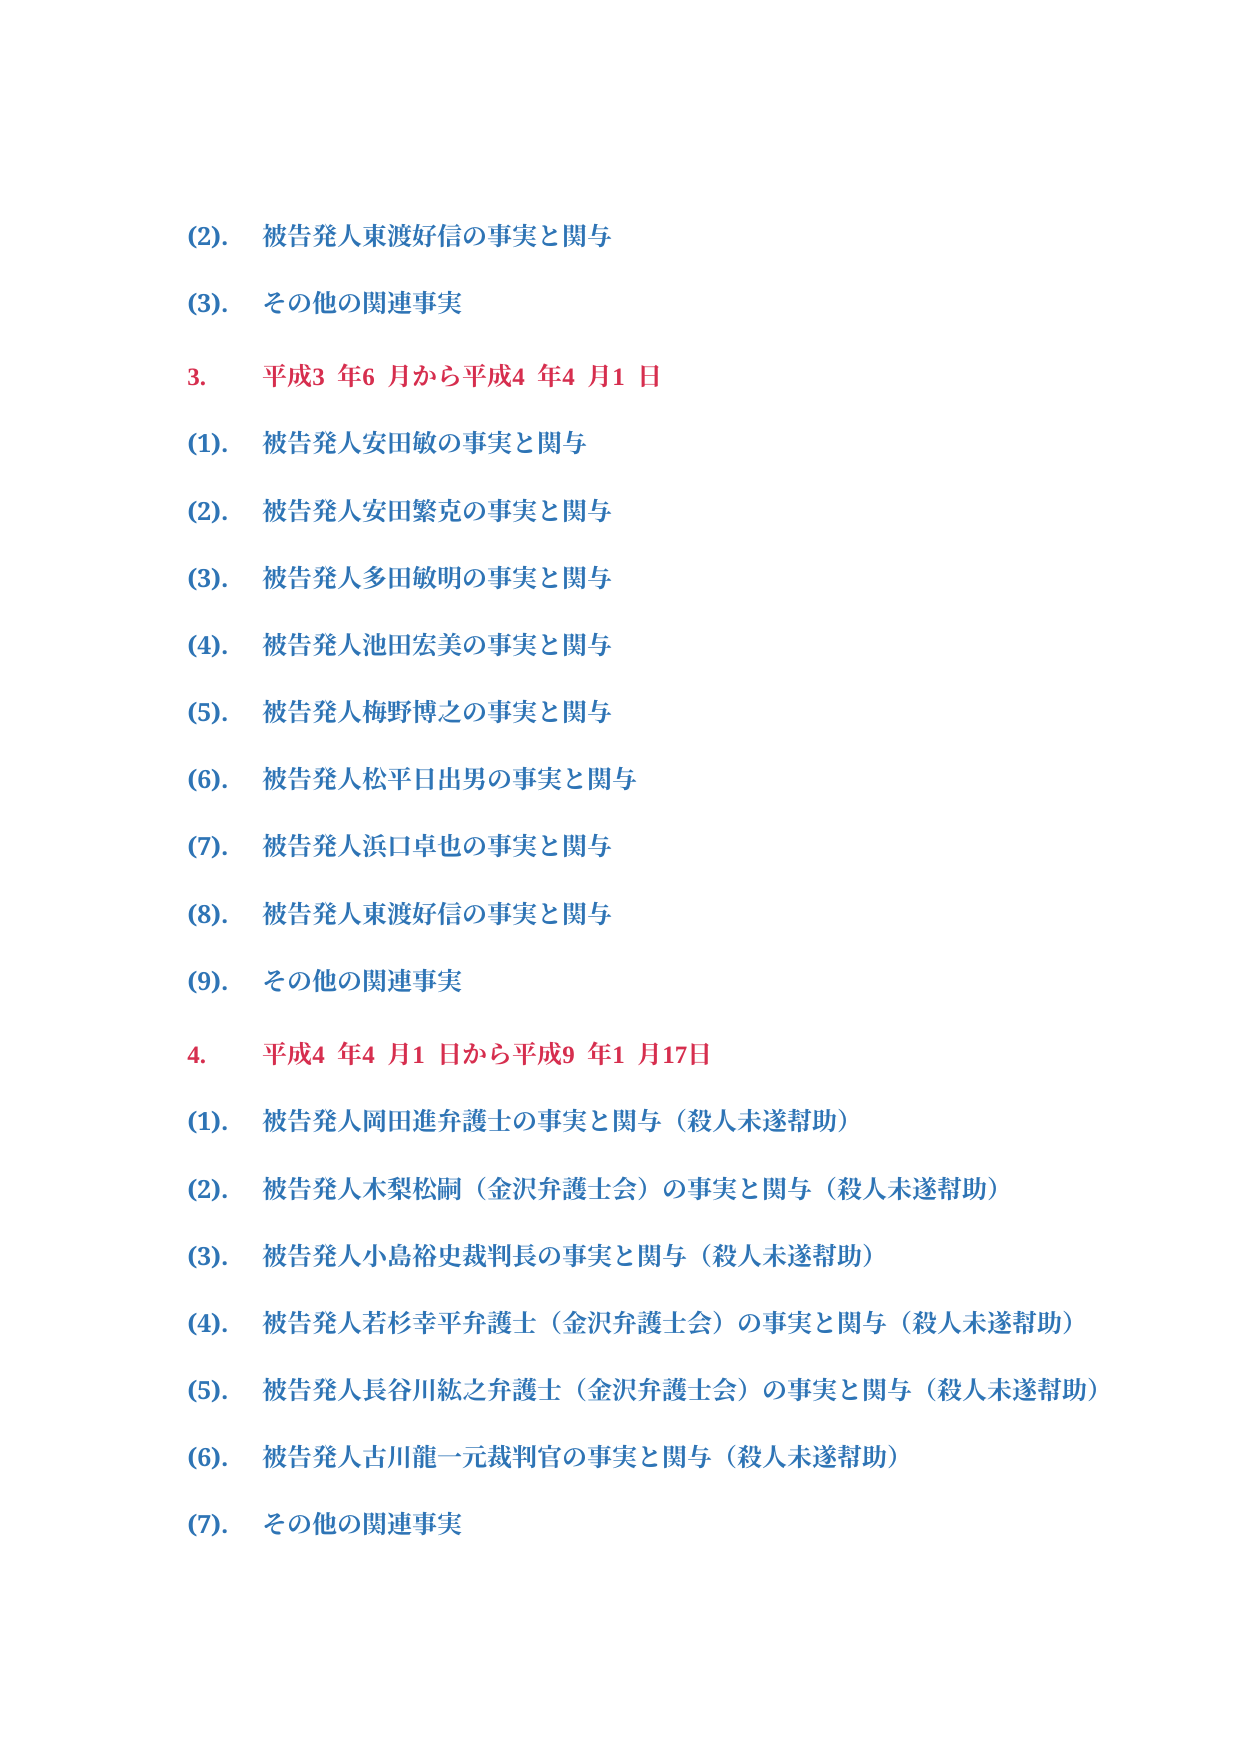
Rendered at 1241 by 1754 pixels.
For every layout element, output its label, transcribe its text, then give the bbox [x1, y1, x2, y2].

subtitle 被告発人木梨松嗣（金沢弁護士会）の事実と関与（殺人未遂幇助） [187, 1161, 1112, 1214]
subtitle その他の関連事実 [187, 953, 1112, 1006]
subtitle 被告発人梅野博之の事実と関与 [187, 684, 1112, 737]
subtitle 被告発人小島裕史裁判長の事実と関与（殺人未遂幇助） [187, 1228, 1112, 1281]
subtitle 被告発人松平日出男の事実と関与 [187, 752, 1112, 804]
subtitle 被告発人池田宏美の事実と関与 [187, 617, 1112, 670]
subtitle 被告発人安田繁克の事実と関与 [187, 483, 1112, 536]
subtitle 被告発人安田敏の事実と関与 [187, 416, 1112, 468]
subtitle 被告発人岡田進弁護士の事実と関与（殺人未遂幇助） [187, 1094, 1112, 1146]
subtitle 平成4年4月1日から平成9年1月17日 [187, 1027, 1112, 1079]
subtitle 被告発人東渡好信の事実と関与 [187, 208, 1112, 261]
subtitle 被告発人古川龍一元裁判官の事実と関与（殺人未遂幇助） [187, 1430, 1112, 1482]
subtitle 被告発人長谷川紘之弁護士（金沢弁護士会）の事実と関与（殺人未遂幇助） [187, 1363, 1112, 1415]
subtitle 被告発人若杉幸平弁護士（金沢弁護士会）の事実と関与（殺人未遂幇助） [187, 1295, 1112, 1348]
subtitle 平成3年6月から平成4年4月1日 [187, 348, 1112, 401]
subtitle 被告発人東渡好信の事実と関与 [187, 886, 1112, 939]
subtitle 被告発人浜口卓也の事実と関与 [187, 819, 1112, 871]
subtitle 被告発人多田敏明の事実と関与 [187, 550, 1112, 603]
subtitle その他の関連事実 [187, 275, 1112, 328]
subtitle その他の関連事実 [187, 1497, 1112, 1549]
